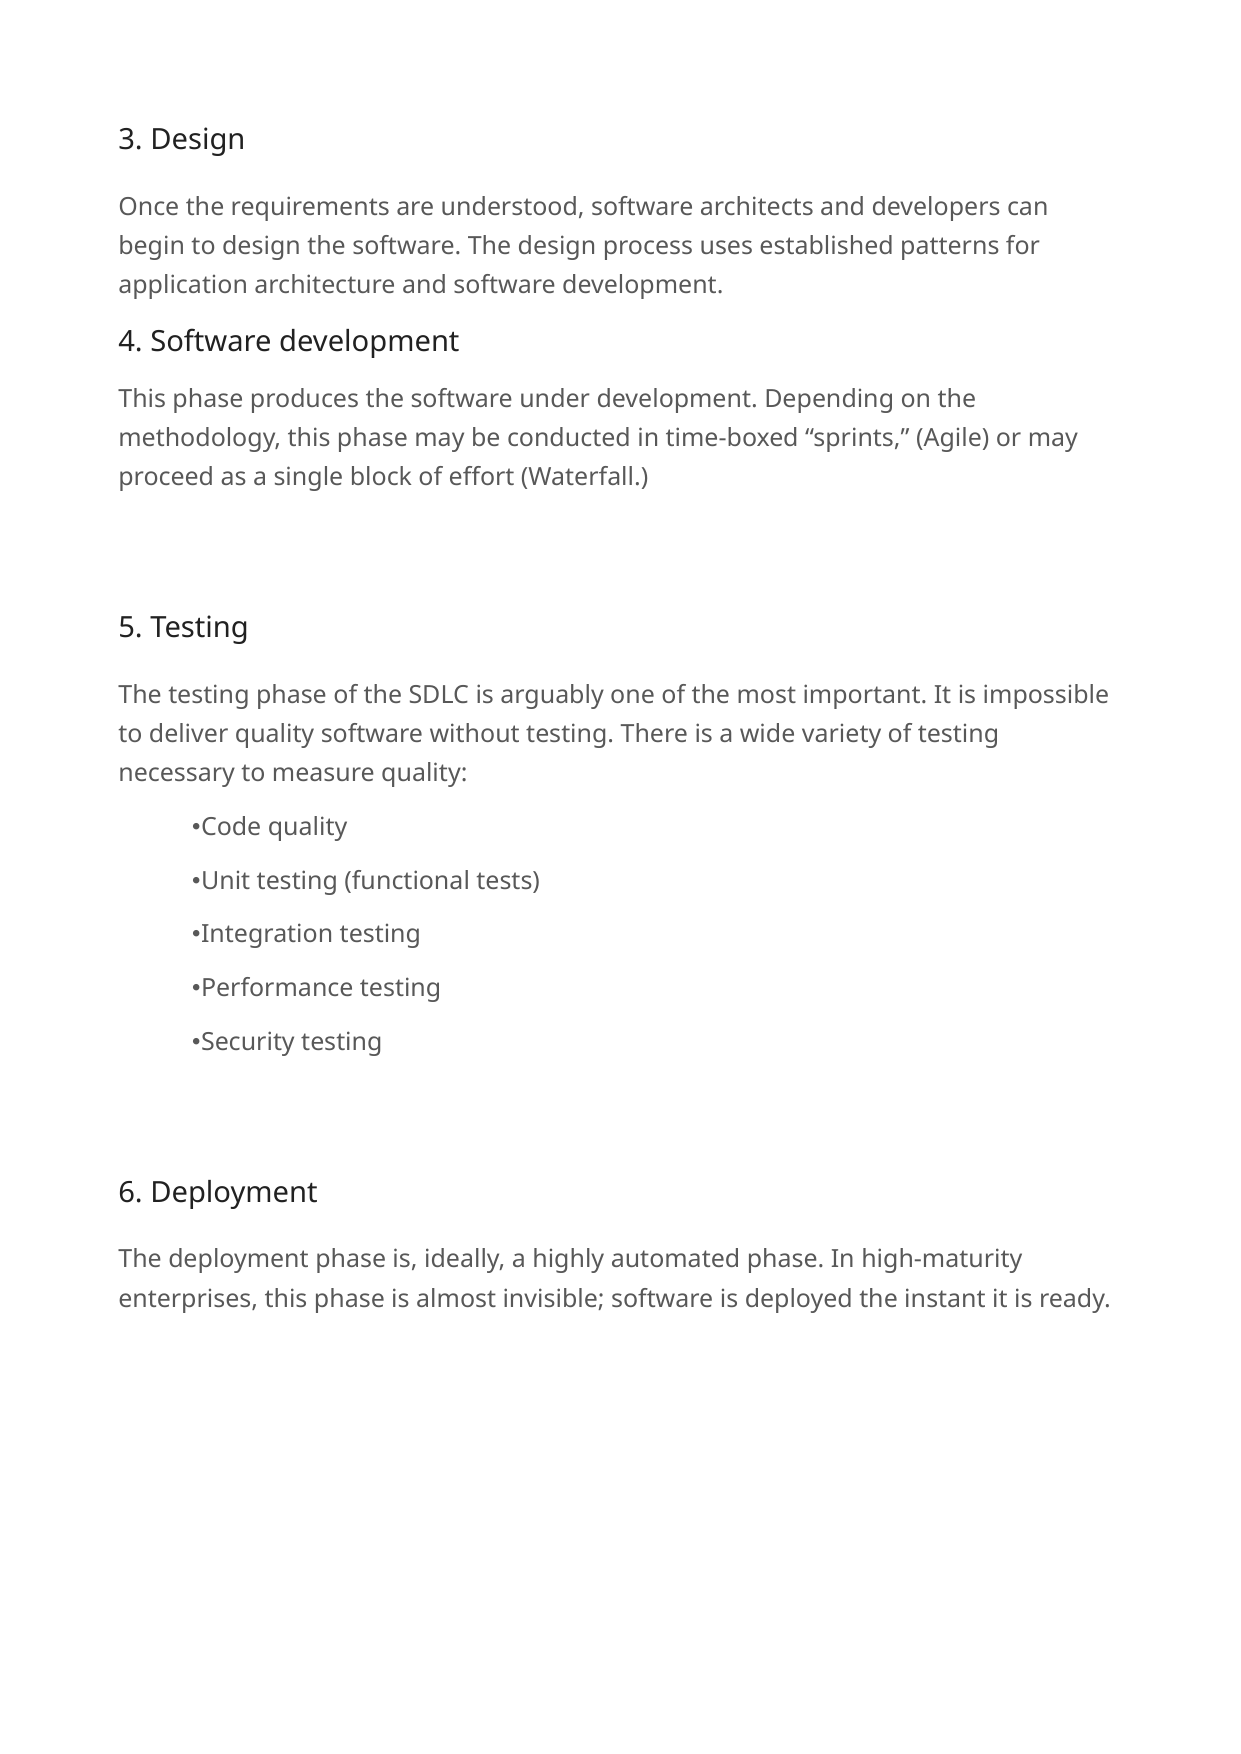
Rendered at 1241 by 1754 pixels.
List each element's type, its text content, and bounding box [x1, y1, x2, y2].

subtitle 3. Design [118, 118, 1122, 158]
list Performance testing [118, 970, 1122, 1004]
list Unit testing (functional tests) [118, 862, 1122, 896]
text 4. Software development [118, 320, 1122, 360]
text The deployment phase is, ideally, a highly automated phase. In high-maturity enterprises, this phase is almost invisible; software is deployed the instant it is ready. [118, 1241, 1122, 1314]
subtitle 5. Testing [118, 606, 1122, 646]
text Once the requirements are understood, software architects and developers can begin to design the software. The design process uses established patterns for application architecture and software development. [118, 188, 1122, 301]
subtitle 6. Deployment [118, 1171, 1122, 1211]
list Code quality [118, 808, 1122, 843]
list Security testing [118, 1023, 1122, 1058]
list Integration testing [118, 916, 1122, 950]
text This phase produces the software under development. Depending on the methodology, this phase may be conducted in time-boxed “sprints,” (Agile) or may proceed as a single block of effort (Waterfall.) [118, 381, 1122, 493]
text The testing phase of the SDLC is arguably one of the most important. It is impossible to deliver quality software without testing. There is a wide variety of testing necessary to measure quality: [118, 676, 1122, 789]
